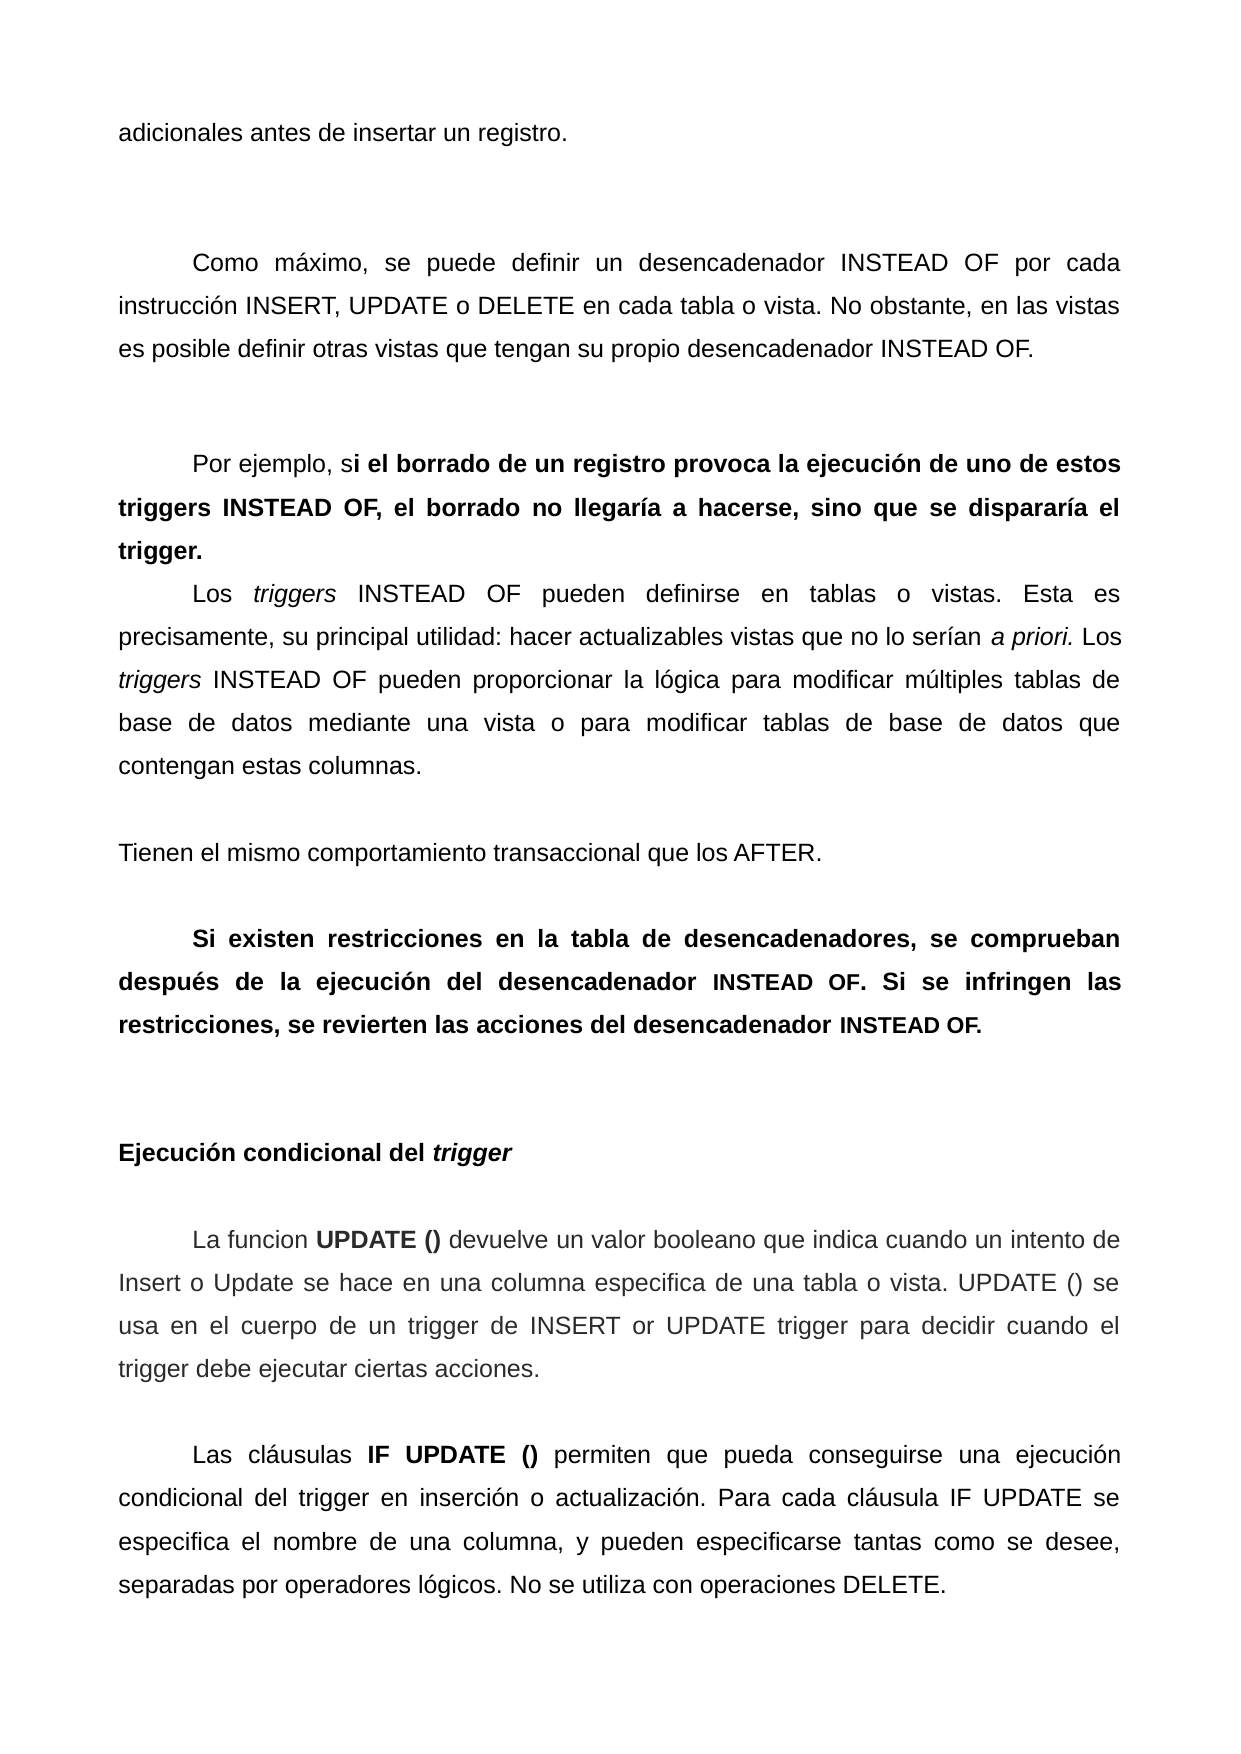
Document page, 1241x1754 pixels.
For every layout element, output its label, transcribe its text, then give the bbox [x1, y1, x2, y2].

text Las cláusulas IF UPDATE () permiten que pueda conseguirse una ejecución condicional del trigger en inserción o actualización. Para cada cláusula IF UPDATE se especifica el nombre de una columna, y pueden especificarse tantas como se desee, separadas por operadores lógicos. No se utiliza con operaciones DELETE. [118, 1440, 1122, 1598]
list Como máximo, se puede definir un desencadenador INSTEAD OF por cada instrucción INSERT, UPDATE o DELETE en cada tabla o vista. No obstante, en las vistas es posible definir otras vistas que tengan su propio desencadenador INSTEAD OF. [118, 247, 1122, 362]
text Si existen restricciones en la tabla de desencadenadores, se comprueban después de la ejecución del desencadenador INSTEAD OF. Si se infringen las restricciones, se revierten las acciones del desencadenador INSTEAD OF. [118, 924, 1122, 1039]
text Los triggers INSTEAD OF pueden definirse en tablas o vistas. Esta es precisamente, su principal utilidad: hacer actualizables vistas que no lo serían a priori. Los triggers INSTEAD OF pueden proporcionar la lógica para modificar múltiples tablas de base de datos mediante una vista o para modificar tablas de base de datos que contengan estas columnas. [118, 579, 1122, 780]
text Por ejemplo, si el borrado de un registro provoca la ejecución de uno de estos triggers INSTEAD OF, el borrado no llegaría a hacerse, sino que se dispararía el trigger. [118, 449, 1122, 564]
text Ejecución condicional del trigger [118, 1138, 1122, 1167]
text Tienen el mismo comportamiento transaccional que los AFTER. [118, 838, 1122, 866]
text La funcion UPDATE () devuelve un valor booleano que indica cuando un intento de Insert o Update se hace en una columna especifica de una tabla o vista. UPDATE () se usa en el cuerpo de un trigger de INSERT or UPDATE trigger para decidir cuando el trigger debe ejecutar ciertas acciones. [118, 1224, 1122, 1383]
text adicionales antes de insertar un registro. [118, 118, 1122, 147]
